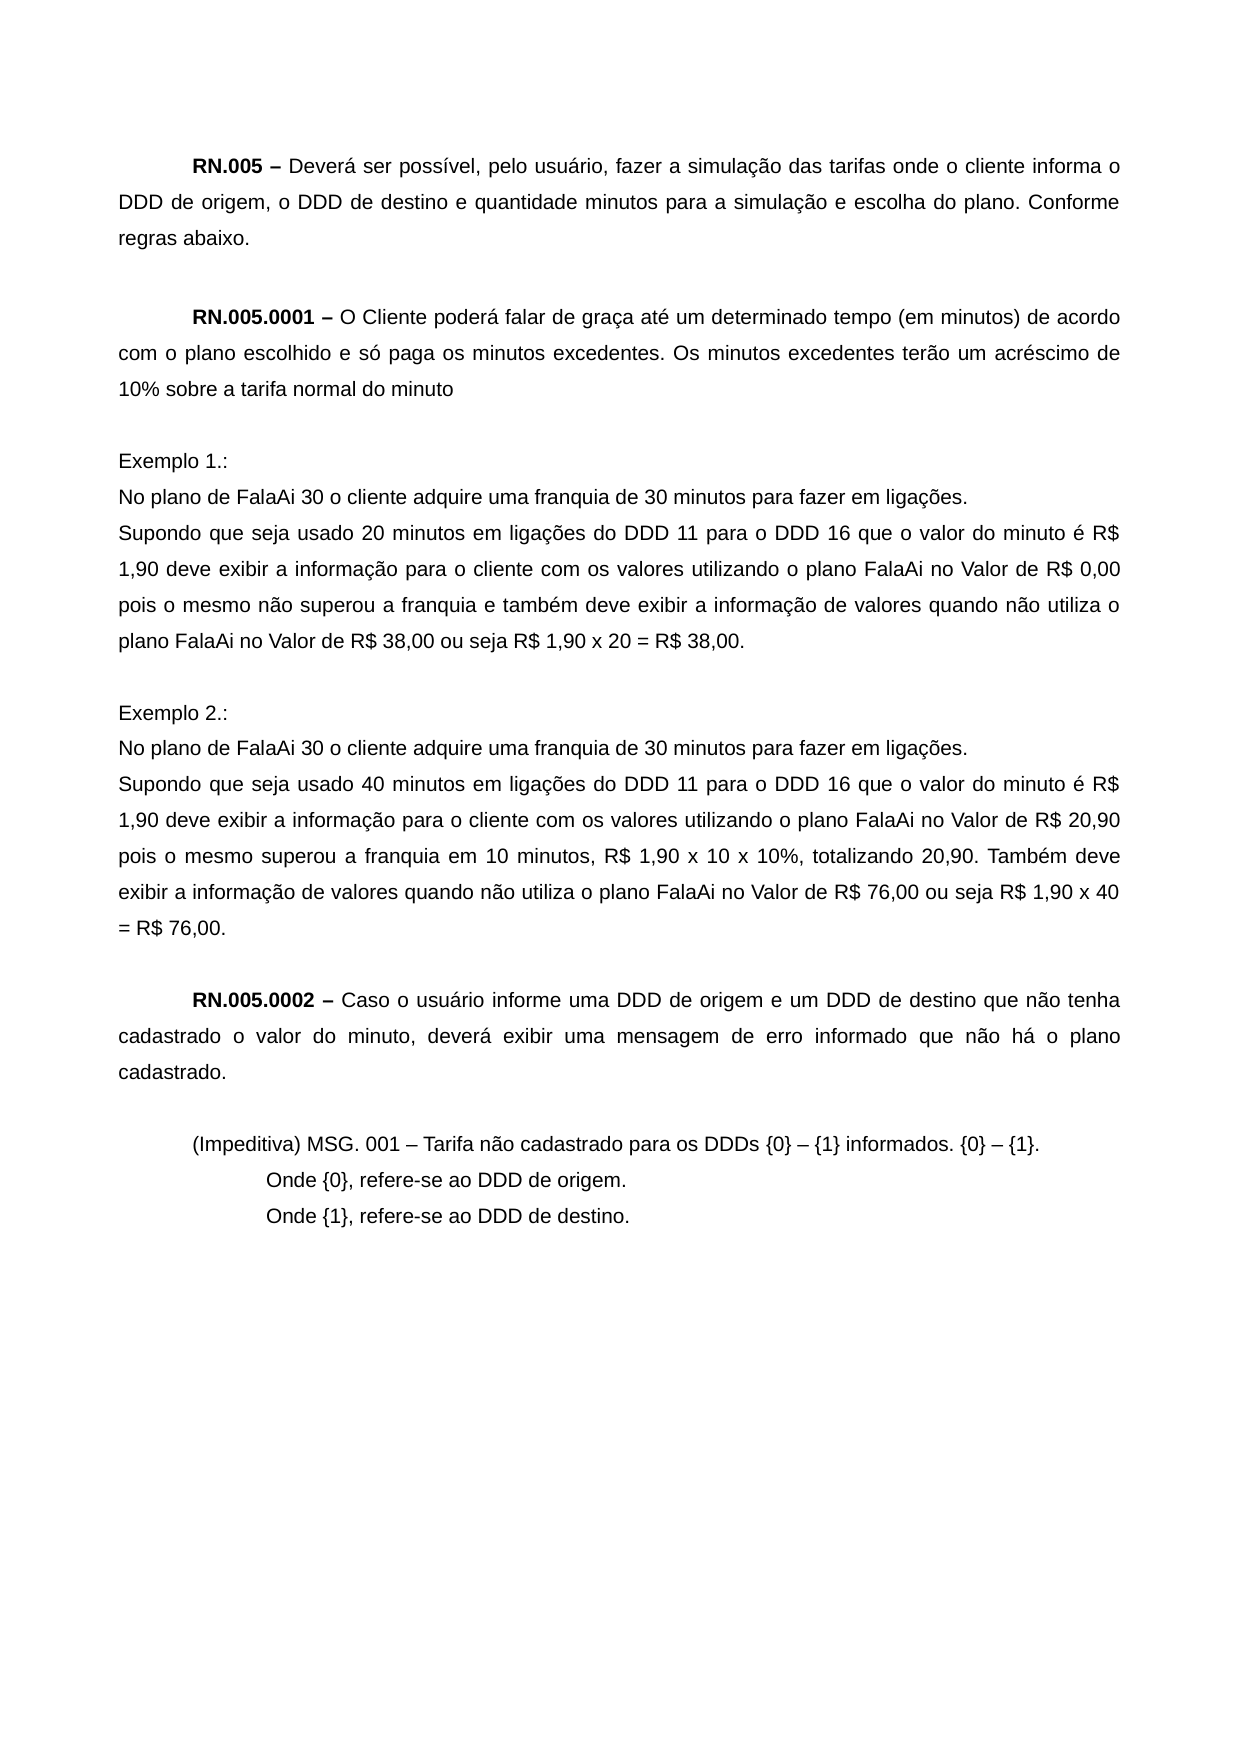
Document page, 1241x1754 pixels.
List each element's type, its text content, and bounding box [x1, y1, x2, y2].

text Onde {0}, refere-se ao DDD de origem. [118, 1167, 1122, 1191]
text Onde {1}, refere-se ao DDD de destino. [118, 1203, 1122, 1227]
text Exemplo 1.: [118, 449, 1122, 473]
text RN.005.0001 – O Cliente poderá falar de graça até um determinado tempo (em minutos) de acordo com o plano escolhido e só paga os minutos excedentes. Os minutos excedentes terão um acréscimo de 10% sobre a tarifa normal do minuto [118, 305, 1122, 401]
text Supondo que seja usado 20 minutos em ligações do DDD 11 para o DDD 16 que o valor do minuto é R$ 1,90 deve exibir a informação para o cliente com os valores utilizando o plano FalaAi no Valor de R$ 0,00 pois o mesmo não superou a franquia e também deve exibir a informação de valores quando não utiliza o plano FalaAi no Valor de R$ 38,00 ou seja R$ 1,90 x 20 = R$ 38,00. [118, 521, 1122, 652]
text Exemplo 2.: [118, 700, 1122, 724]
text No plano de FalaAi 30 o cliente adquire uma franquia de 30 minutos para fazer em ligações. [118, 736, 1122, 760]
text RN.005.0002 – Caso o usuário informe uma DDD de origem e um DDD de destino que não tenha cadastrado o valor do minuto, deverá exibir uma mensagem de erro informado que não há o plano cadastrado. [118, 988, 1122, 1084]
text Supondo que seja usado 40 minutos em ligações do DDD 11 para o DDD 16 que o valor do minuto é R$ 1,90 deve exibir a informação para o cliente com os valores utilizando o plano FalaAi no Valor de R$ 20,90 pois o mesmo superou a franquia em 10 minutos, R$ 1,90 x 10 x 10%, totalizando 20,90. Também deve exibir a informação de valores quando não utiliza o plano FalaAi no Valor de R$ 76,00 ou seja R$ 1,90 x 40 = R$ 76,00. [118, 772, 1122, 940]
text RN.005 – Deverá ser possível, pelo usuário, fazer a simulação das tarifas onde o cliente informa o DDD de origem, o DDD de destino e quantidade minutos para a simulação e escolha do plano. Conforme regras abaixo. [118, 154, 1122, 250]
text No plano de FalaAi 30 o cliente adquire uma franquia de 30 minutos para fazer em ligações. [118, 485, 1122, 509]
text (Impeditiva) MSG. 001 – Tarifa não cadastrado para os DDDs {0} – {1} informados. {0} – {1}. [118, 1132, 1122, 1156]
